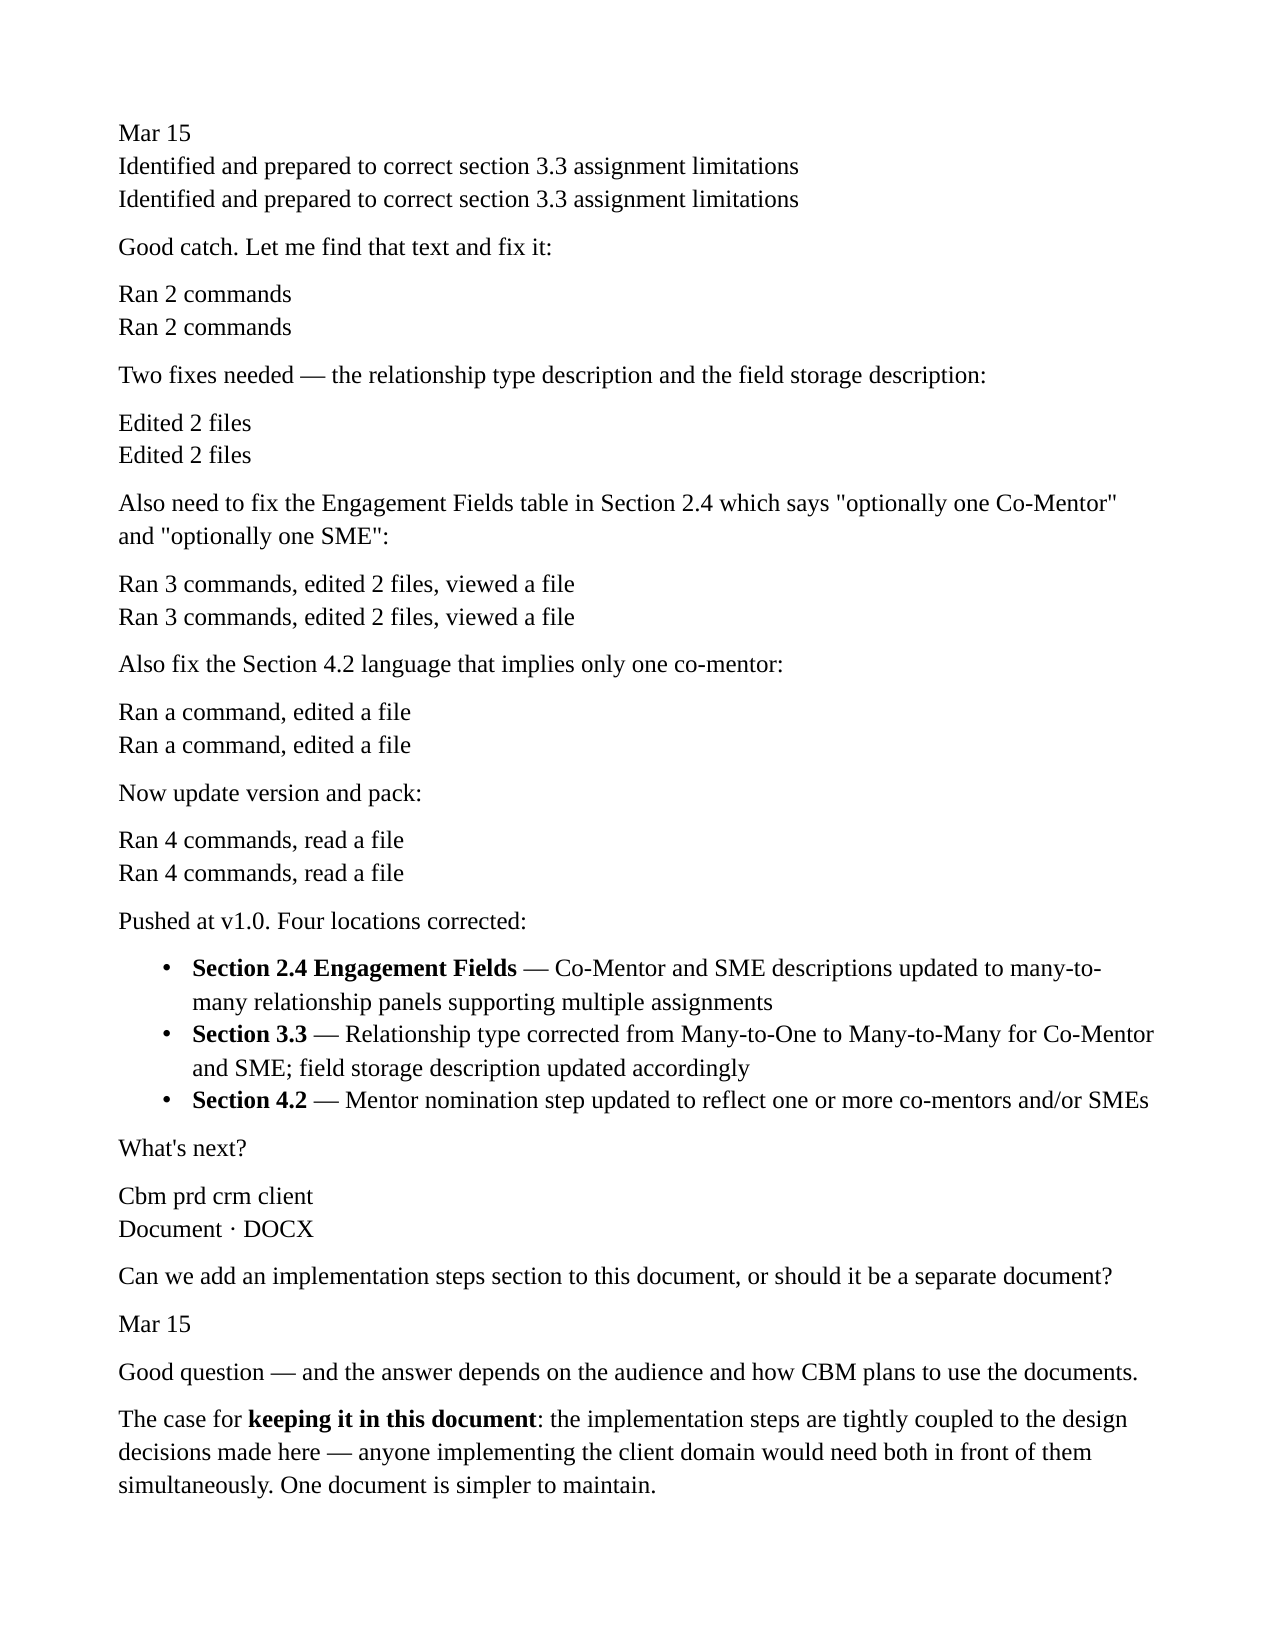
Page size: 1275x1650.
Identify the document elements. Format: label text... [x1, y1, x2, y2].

text Also fix the Section 4.2 language that implies only one co-mentor: [118, 649, 1157, 678]
list Section 3.3 — Relationship type corrected from Many-to-One to Many-to-Many for Co-Mentor and SME; field storage description updated accordingly [162, 1019, 1157, 1081]
text Ran a command, edited a file [118, 730, 1157, 759]
text Ran 3 commands, edited 2 files, viewed a file [118, 602, 1157, 631]
text Two fixes needed — the relationship type description and the field storage description: [118, 360, 1157, 389]
text Good question — and the answer depends on the audience and how CBM plans to use the documents. [118, 1357, 1157, 1385]
text Good catch. Let me find that text and fix it: [118, 232, 1157, 261]
text Mar 15 [118, 1309, 1157, 1338]
text Ran 4 commands, read a file [118, 858, 1157, 887]
text Edited 2 files [118, 408, 1157, 436]
list Section 2.4 Engagement Fields — Co-Mentor and SME descriptions updated to many-to-many relationship panels supporting multiple assignments [162, 953, 1157, 1015]
text Ran 3 commands, edited 2 files, viewed a file [118, 569, 1157, 598]
text Edited 2 files [118, 441, 1157, 469]
text Ran 2 commands [118, 279, 1157, 308]
list Section 4.2 — Mentor nomination step updated to reflect one or more co-mentors and/or SMEs [162, 1086, 1157, 1114]
text What's next? [118, 1133, 1157, 1162]
text Now update version and pack: [118, 778, 1157, 806]
text Ran a command, edited a file [118, 697, 1157, 726]
text Cbm prd crm client [118, 1181, 1157, 1209]
text Identified and prepared to correct section 3.3 assignment limitations [118, 151, 1157, 180]
text Ran 4 commands, read a file [118, 825, 1157, 854]
text Also need to fix the Engagement Fields table in Section 2.4 which says "optionally one Co-Mentor" and "optionally one SME": [118, 488, 1157, 550]
text Mar 15 [118, 118, 1157, 147]
text Can we add an implementation steps section to this document, or should it be a separate document? [118, 1261, 1157, 1290]
text Identified and prepared to correct section 3.3 assignment limitations [118, 184, 1157, 213]
text Document · DOCX [118, 1214, 1157, 1243]
text Ran 2 commands [118, 312, 1157, 341]
text Pushed at v1.0. Four locations corrected: [118, 906, 1157, 935]
text The case for keeping it in this document: the implementation steps are tightly coupled to the design decisions made here — anyone implementing the client domain would need both in front of them simultaneously. One document is simpler to maintain. [118, 1404, 1157, 1499]
